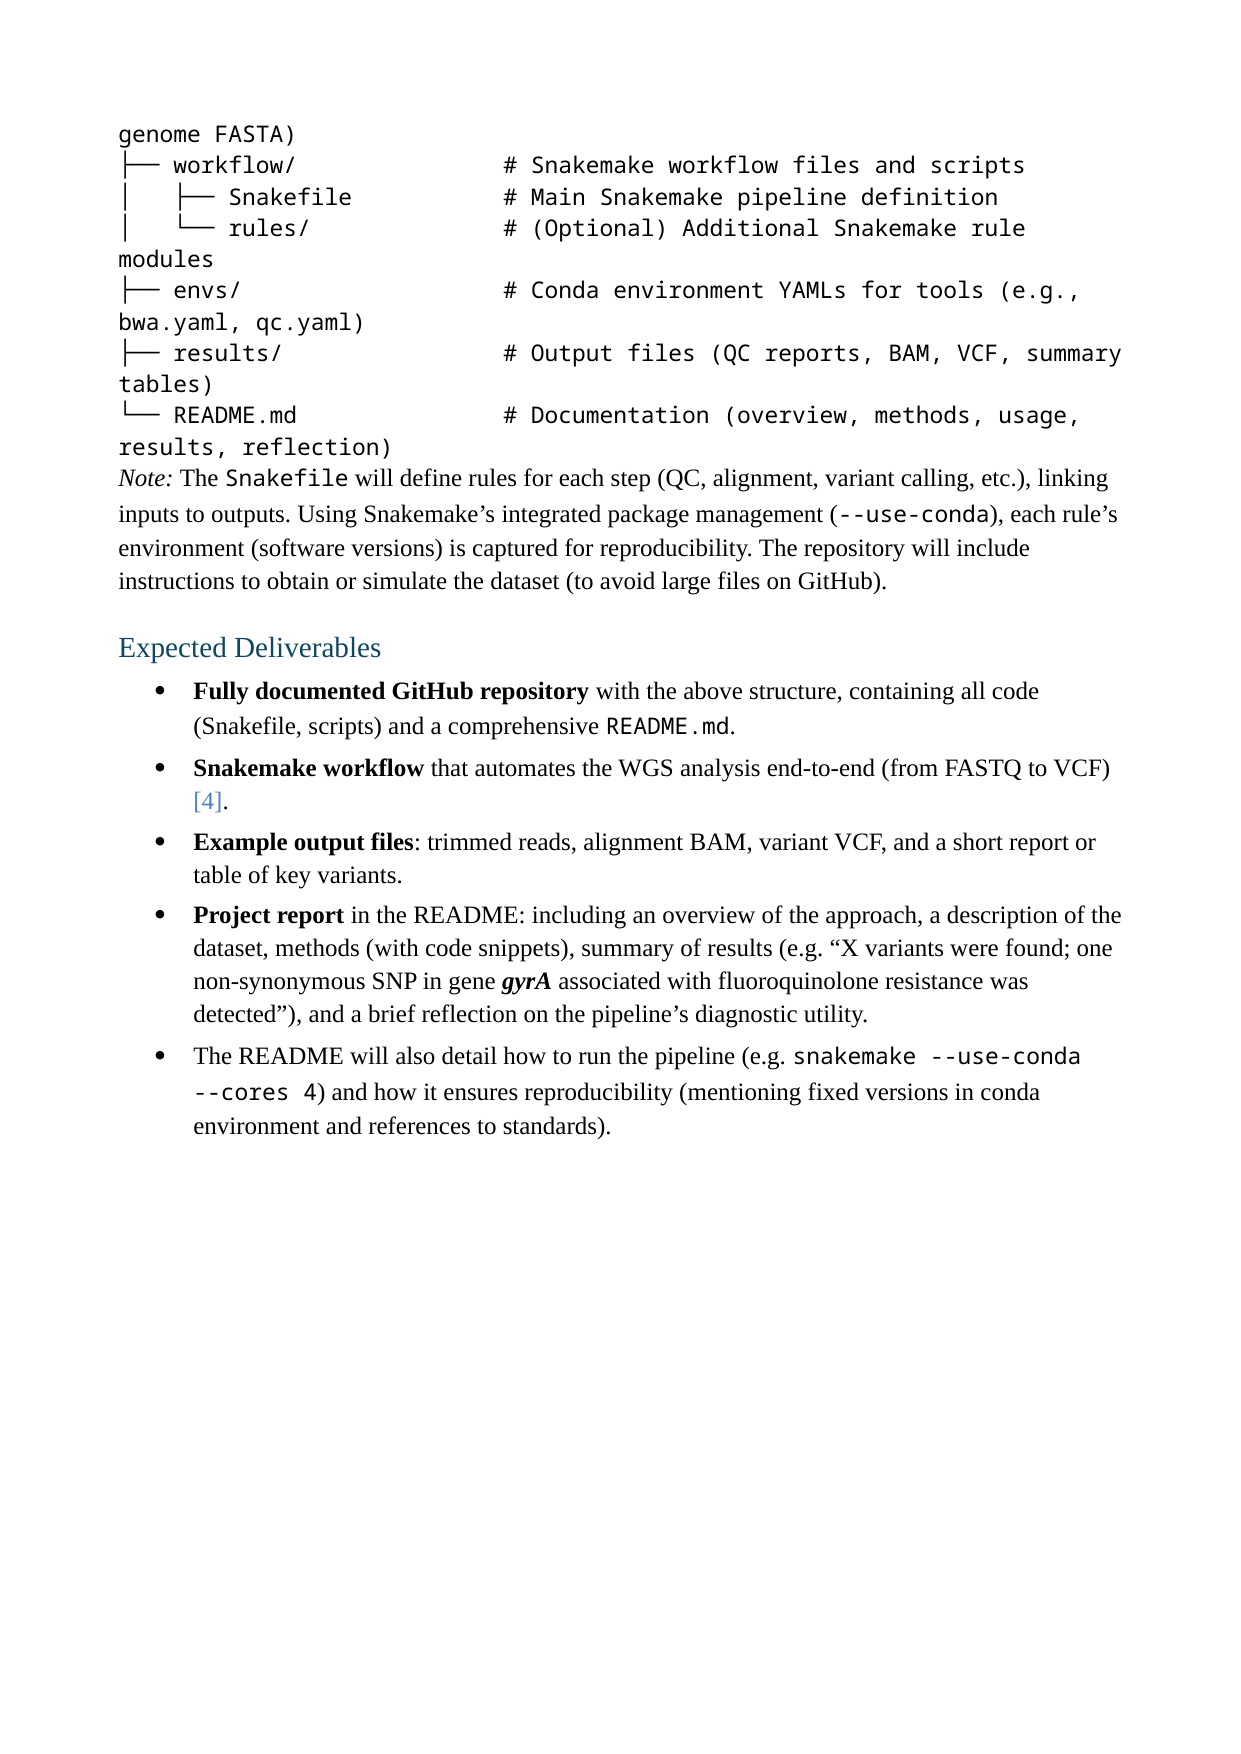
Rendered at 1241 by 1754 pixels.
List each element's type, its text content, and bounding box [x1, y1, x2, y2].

text genome FASTA) ├── workflow/ # Snakemake workflow files and scripts │ ├── Snakefile # Main Snakemake pipeline definition │ └── rules/ # (Optional) Additional Snakemake rule modules ├── envs/ # Conda environment YAMLs for tools (e.g., bwa.yaml, qc.yaml) ├── results/ # Output files (QC reports, BAM, VCF, summary tables) └── README.md # Documentation (overview, methods, usage, results, reflection) [118, 118, 1122, 462]
list Example output files: trimmed reads, alignment BAM, variant VCF, and a short report or table of key variants. [156, 827, 1122, 888]
list Snakemake workflow that automates the WGS analysis end-to-end (from FASTQ to VCF)[4]. [156, 753, 1122, 815]
list Fully documented GitHub repository with the above structure, containing all code (Snakefile, scripts) and a comprehensive README.md. [156, 676, 1122, 741]
subtitle Expected Deliverables [118, 631, 1122, 664]
text Note: The Snakefile will define rules for each step (QC, alignment, variant calling, etc.), linking inputs to outputs. Using Snakemake’s integrated package management (--use-conda), each rule’s environment (software versions) is captured for reproducibility. The repository will include instructions to obtain or simulate the dataset (to avoid large files on GitHub). [118, 462, 1122, 595]
list Project report in the README: including an overview of the approach, a description of the dataset, methods (with code snippets), summary of results (e.g. “X variants were found; one non-synonymous SNP in gene gyrA associated with fluoroquinolone resistance was detected”), and a brief reflection on the pipeline’s diagnostic utility. [156, 900, 1122, 1028]
list The README will also detail how to run the pipeline (e.g. snakemake --use-conda --cores 4) and how it ensures reproducibility (mentioning fixed versions in conda environment and references to standards). [156, 1040, 1122, 1140]
